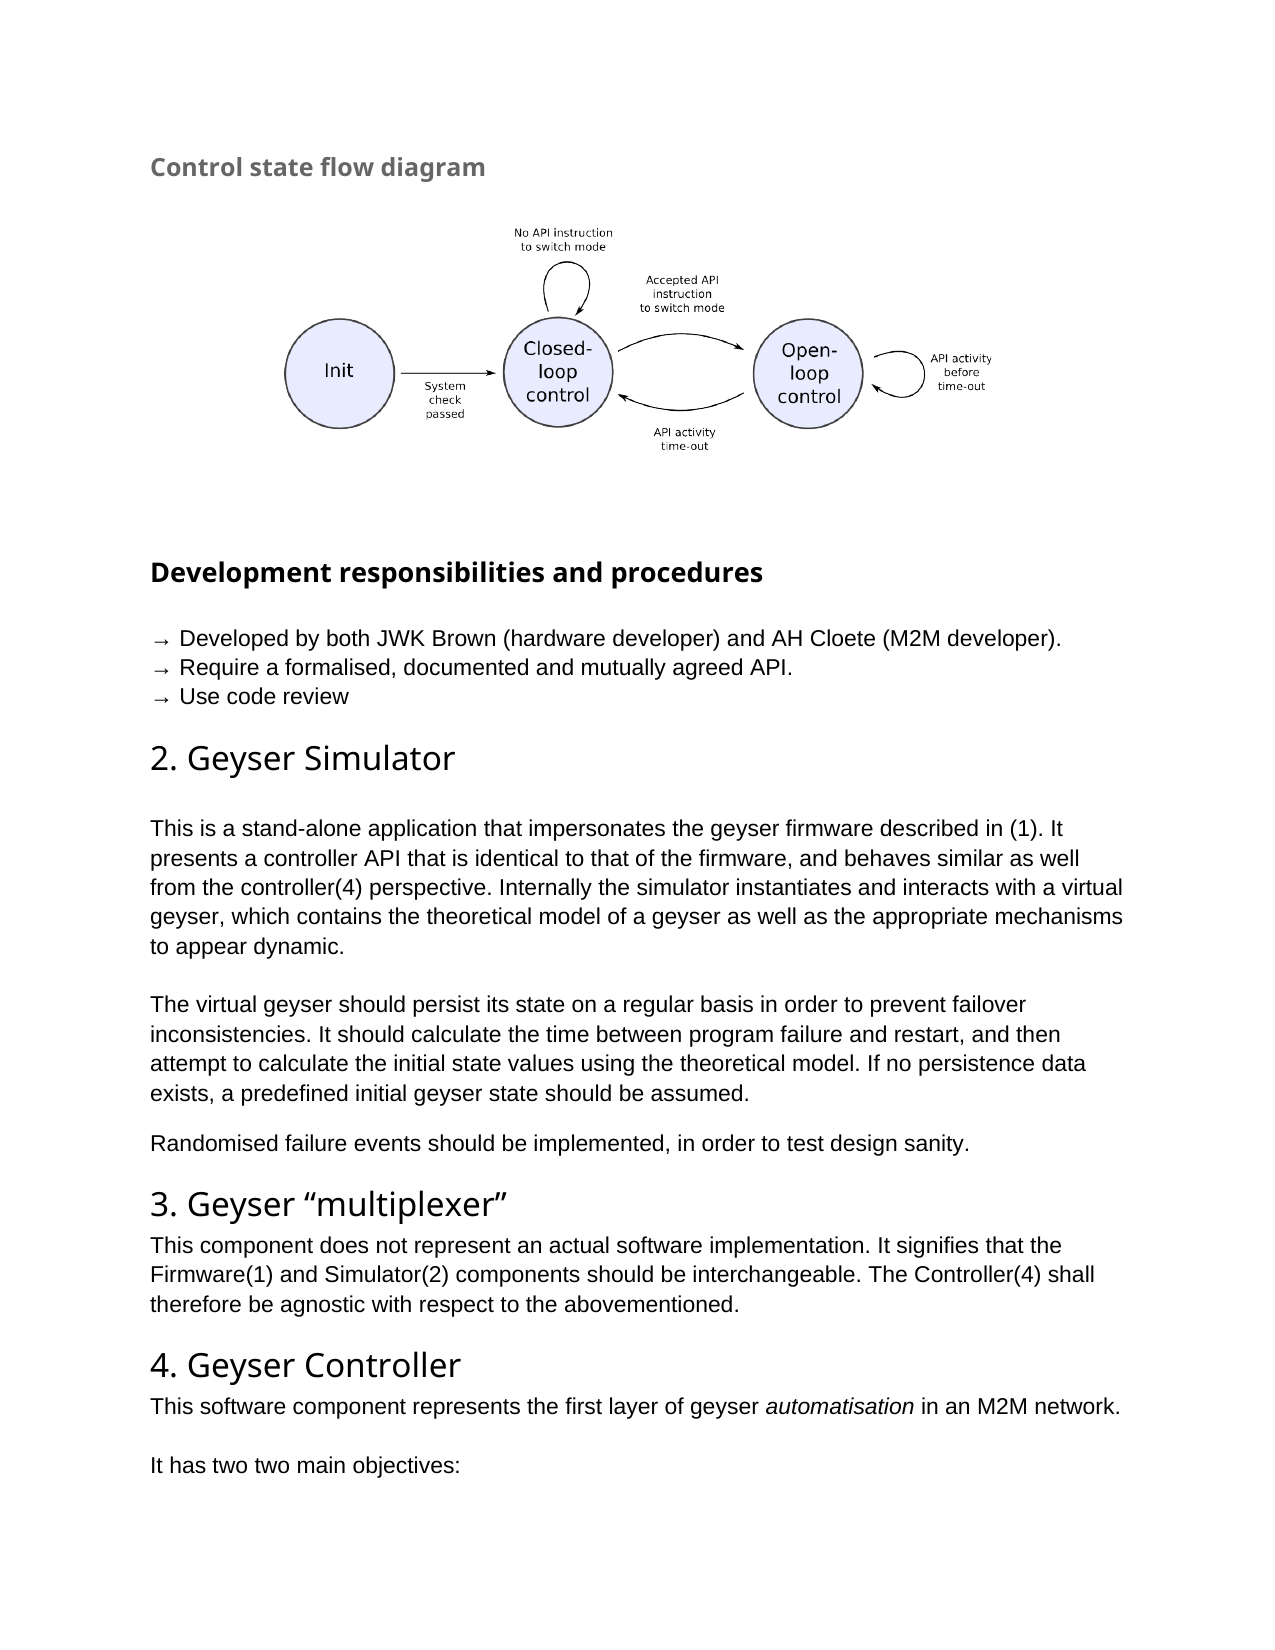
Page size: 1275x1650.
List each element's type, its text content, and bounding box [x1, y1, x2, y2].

subtitle Control state flow diagram [150, 150, 1125, 184]
text It has two two main objectives: [150, 1453, 1125, 1478]
subtitle Development responsibilities and procedures [150, 553, 1125, 590]
text The virtual geyser should persist its state on a regular basis in order to prevent failover inconsistencies. It should calculate the time between program failure and restart, and then attempt to calculate the initial state values using the theoretical model. If no persistence data exists, a predefined initial geyser state should be assumed. [150, 992, 1125, 1106]
text → Require a formalised, documented and mutually agreed API. [150, 655, 1125, 680]
picture [284, 228, 992, 450]
text This is a stand-alone application that impersonates the geyser firmware described in (1). It presents a controller API that is identical to that of the firmware, and behaves similar as well from the controller(4) perspective. Internally the simulator instantiates and interacts with a virtual geyser, which contains the theoretical model of a geyser as well as the appropriate mechanisms to appear dynamic. [150, 816, 1125, 959]
subtitle 3. Geyser “multiplexer” [150, 1181, 1125, 1226]
subtitle 2. Geyser Simulator [150, 734, 1125, 780]
text This component does not represent an actual software implementation. It signifies that the Firmware(1) and Simulator(2) components should be interchangeable. The Controller(4) shall therefore be agnostic with respect to the abovementioned. [150, 1233, 1125, 1317]
subtitle 4. Geyser Controller [150, 1342, 1125, 1387]
text This software component represents the first layer of geyser automatisation in an M2M network. [150, 1394, 1125, 1419]
text → Use code review [150, 684, 1125, 710]
subtitle Randomised failure events should be implemented, in order to test design sanity. [150, 1130, 1125, 1156]
text → Developed by both JWK Brown (hardware developer) and AH Cloete (M2M developer). [150, 625, 1125, 651]
